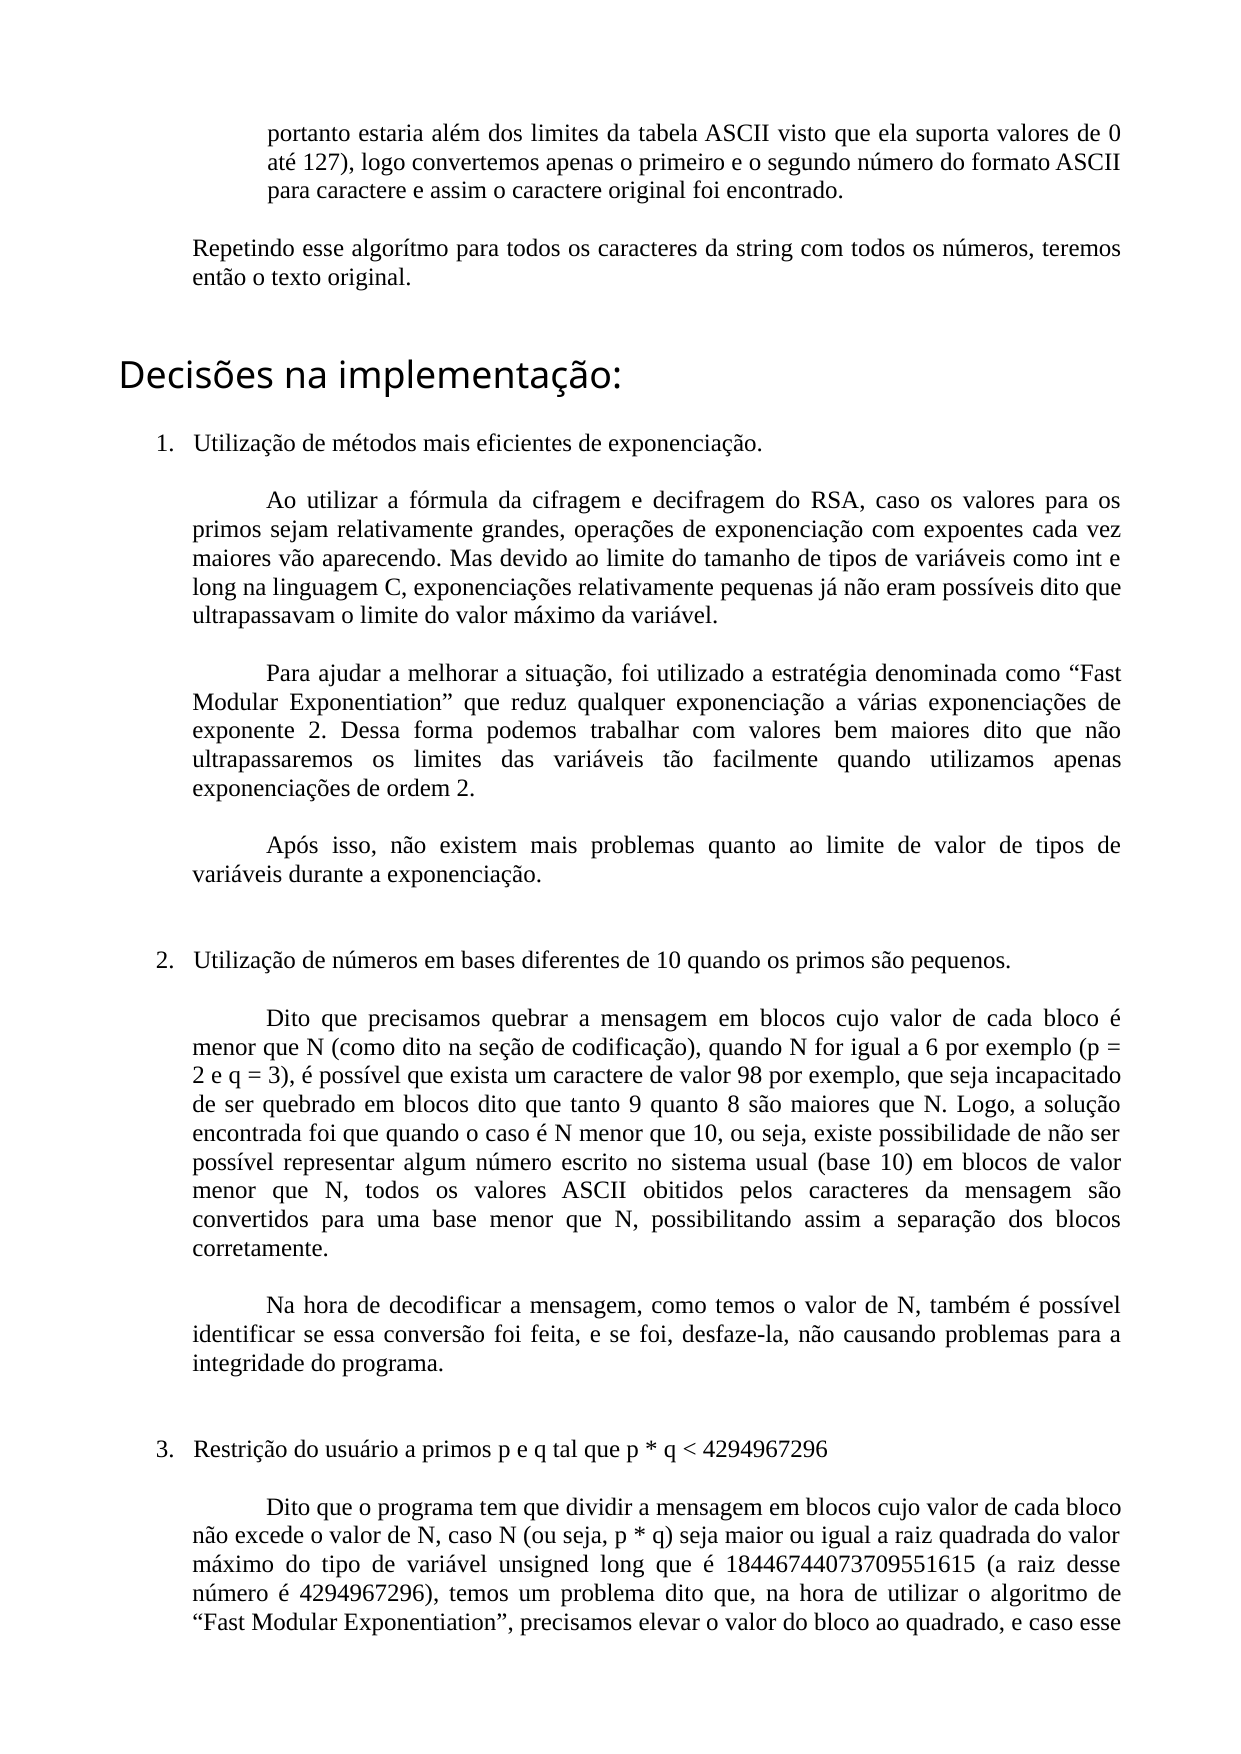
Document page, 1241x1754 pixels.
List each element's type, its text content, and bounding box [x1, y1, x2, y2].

list Utilização de números em bases diferentes de 10 quando os primos são pequenos. [156, 945, 1122, 974]
text Ao utilizar a fórmula da cifragem e decifragem do RSA, caso os valores para os primos sejam relativamente grandes, operações de exponenciação com expoentes cada vez maiores vão aparecendo. Mas devido ao limite do tamanho de tipos de variáveis como int e long na linguagem C, exponenciações relativamente pequenas já não eram possíveis dito que ultrapassavam o limite do valor máximo da variável. [192, 485, 1122, 629]
text Dito que precisamos quebrar a mensagem em blocos cujo valor de cada bloco é menor que N (como dito na seção de codificação), quando N for igual a 6 por exemplo (p = 2 e q = 3), é possível que exista um caractere de valor 98 por exemplo, que seja incapacitado de ser quebrado em blocos dito que tanto 9 quanto 8 são maiores que N. Logo, a solução encontrada foi que quando o caso é N menor que 10, ou seja, existe possibilidade de não ser possível representar algum número escrito no sistema usual (base 10) em blocos de valor menor que N, todos os valores ASCII obitidos pelos caracteres da mensagem são convertidos para uma base menor que N, possibilitando assim a separação dos blocos corretamente. [192, 1003, 1122, 1262]
text Dito que o programa tem que dividir a mensagem em blocos cujo valor de cada bloco não excede o valor de N, caso N (ou seja, p * q) seja maior ou igual a raiz quadrada do valor máximo do tipo de variável unsigned long que é 18446744073709551615 (a raiz desse número é 4294967296), temos um problema dito que, na hora de utilizar o algoritmo de “Fast Modular Exponentiation”, precisamos elevar o valor do bloco ao quadrado, e caso esse [192, 1492, 1122, 1635]
text Para ajudar a melhorar a situação, foi utilizado a estratégia denominada como “Fast Modular Exponentiation” que reduz qualquer exponenciação a várias exponenciações de exponente 2. Dessa forma podemos trabalhar com valores bem maiores dito que não ultrapassaremos os limites das variáveis tão facilmente quando utilizamos apenas exponenciações de ordem 2. [192, 658, 1122, 802]
text Na hora de decodificar a mensagem, como temos o valor de N, também é possível identificar se essa conversão foi feita, e se foi, desfaze-la, não causando problemas para a integridade do programa. [192, 1290, 1122, 1377]
list Utilização de métodos mais eficientes de exponenciação. [156, 428, 1122, 457]
text Após isso, não existem mais problemas quanto ao limite de valor de tipos de variáveis durante a exponenciação. [192, 830, 1122, 888]
text Repetindo esse algorítmo para todos os caracteres da string com todos os números, teremos então o texto original. [192, 233, 1122, 291]
text Decisões na implementação: [118, 348, 1122, 399]
list portanto estaria além dos limites da tabela ASCII visto que ela suporta valores de 0 até 127), logo convertemos apenas o primeiro e o segundo número do formato ASCII para caractere e assim o caractere original foi encontrado. [229, 118, 1122, 204]
list Restrição do usuário a primos p e q tal que p * q < 4294967296 [156, 1434, 1122, 1463]
